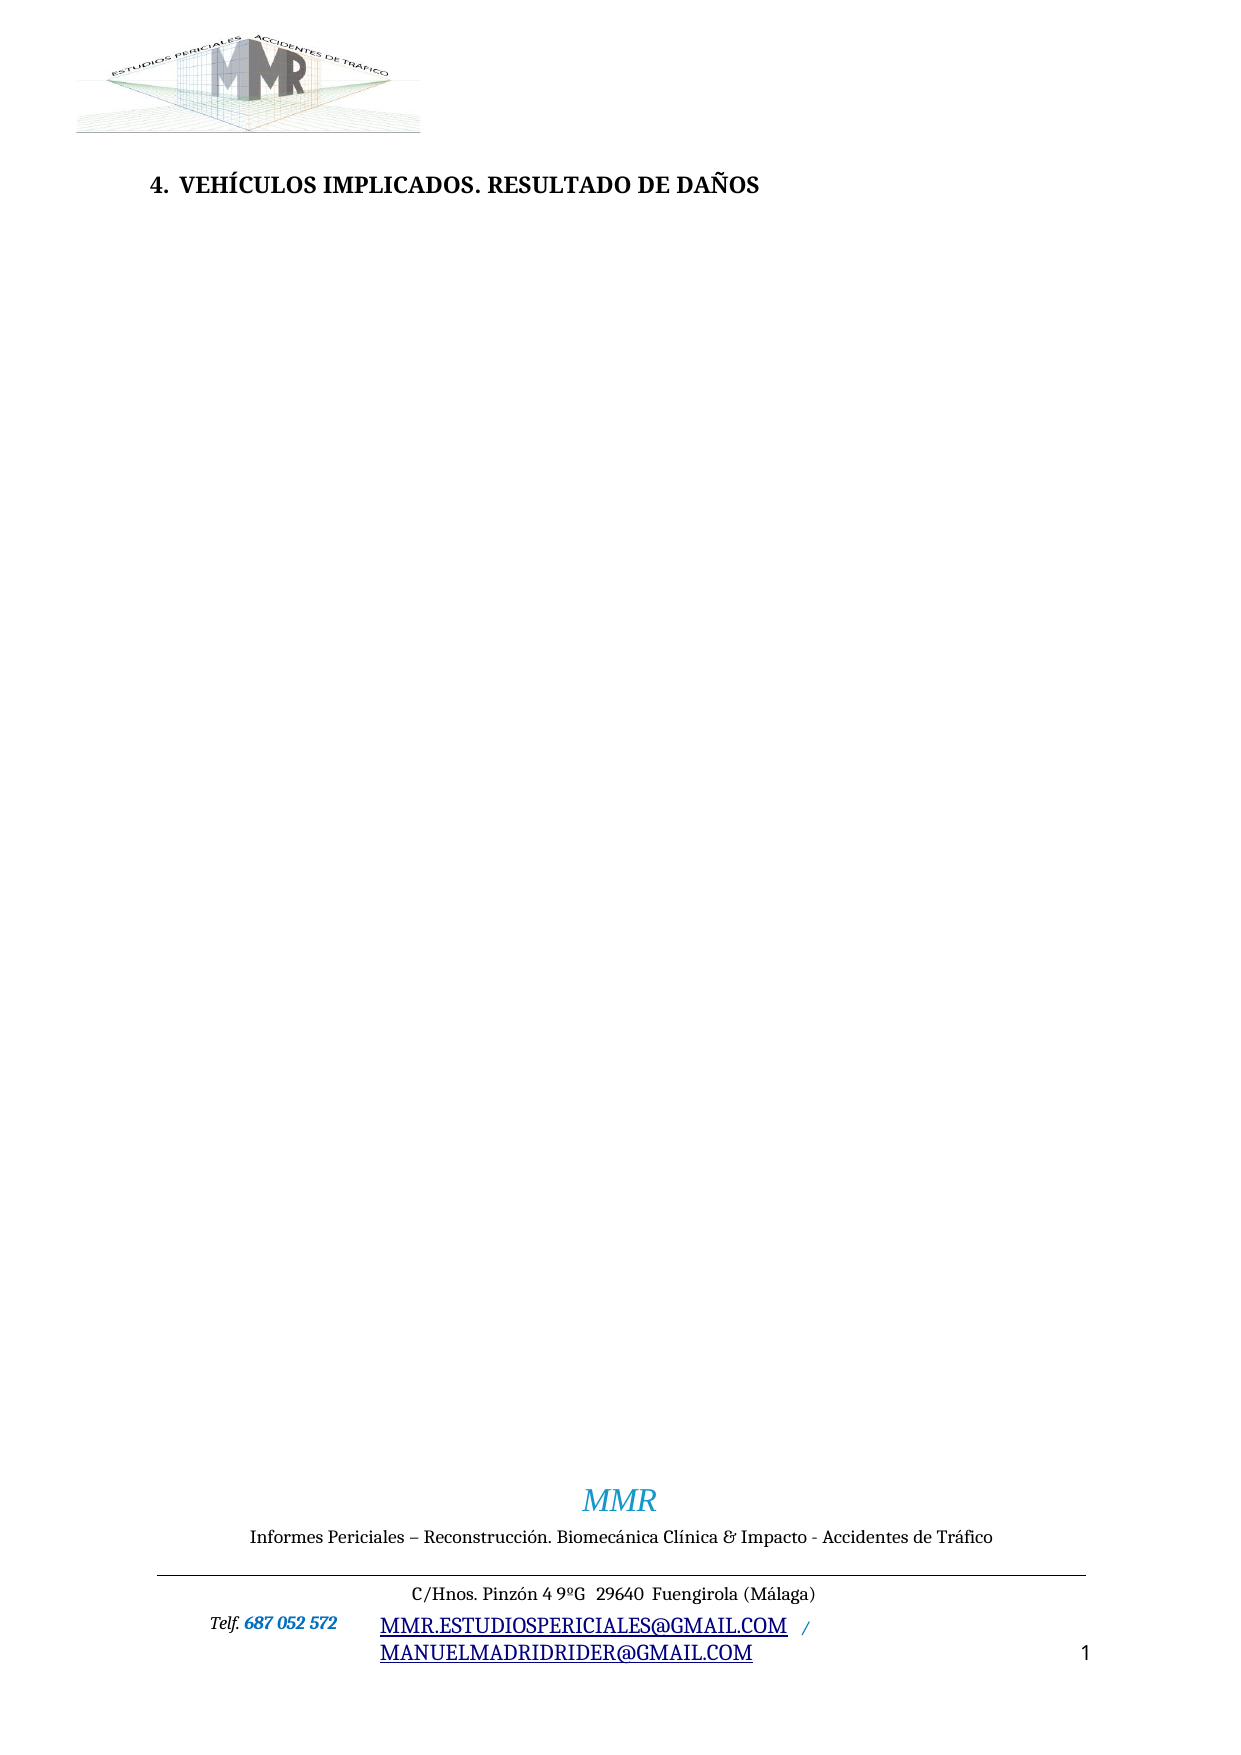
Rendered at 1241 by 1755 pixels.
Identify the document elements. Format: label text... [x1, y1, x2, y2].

list VEHÍCULOS IMPLICADOS. RESULTADO DE DAÑOS [150, 169, 1152, 200]
